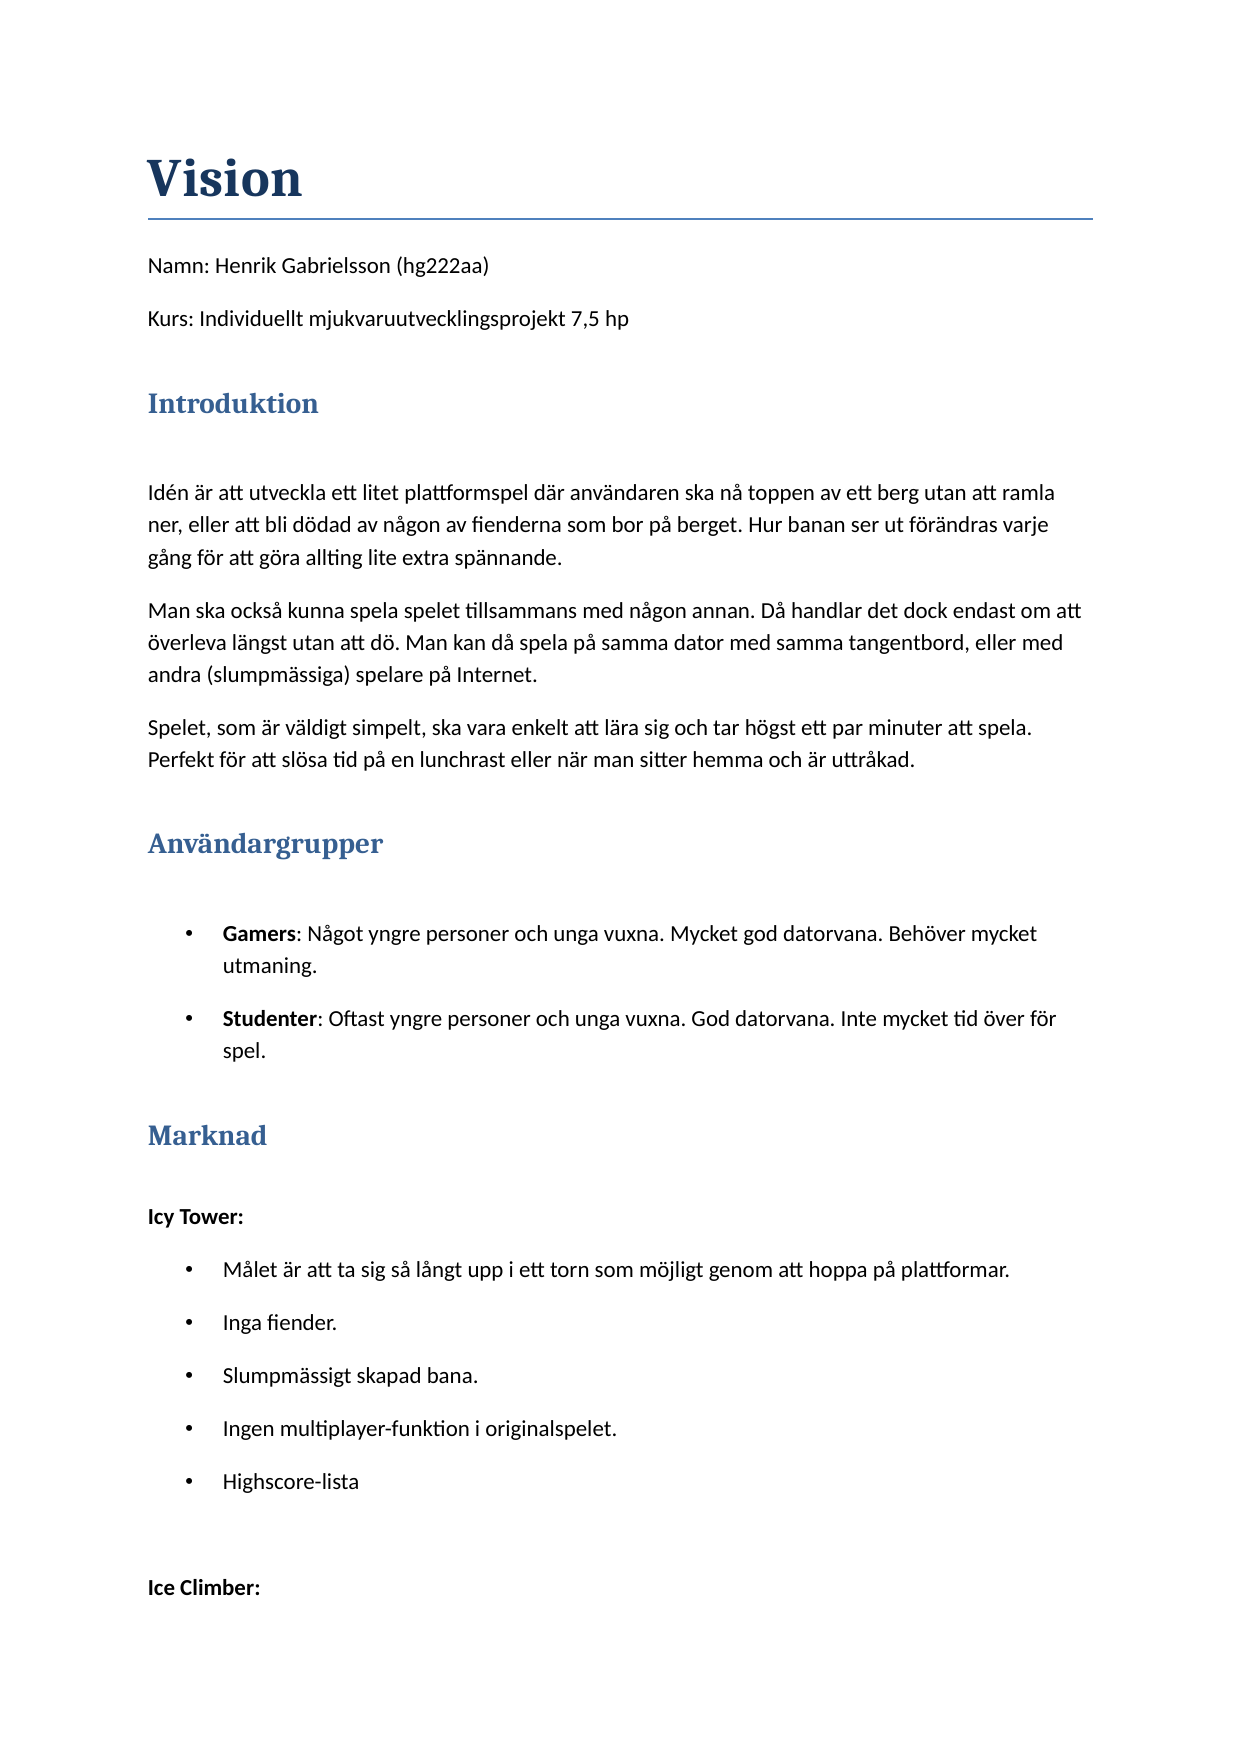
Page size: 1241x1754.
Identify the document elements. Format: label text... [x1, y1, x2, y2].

subtitle Marknad [148, 1119, 1093, 1152]
list Studenter: Oftast yngre personer och unga vuxna. God datorvana. Inte mycket tid över för spel. [185, 1004, 1093, 1064]
text Kurs: Individuellt mjukvaruutvecklingsprojekt 7,5 hp [148, 304, 1093, 333]
text Idén är att utveckla ett litet plattformspel där användaren ska nå toppen av ett berg utan att ramla ner, eller att bli dödad av någon av fienderna som bor på berget. Hur banan ser ut förändras varje gång för att göra allting lite extra spännande. [148, 478, 1093, 571]
text Spelet, som är väldigt simpelt, ska vara enkelt att lära sig och tar högst ett par minuter att spela. Perfekt för att slösa tid på en lunchrast eller när man sitter hemma och är uttråkad. [148, 713, 1093, 773]
list Gamers: Något yngre personer och unga vuxna. Mycket god datorvana. Behöver mycket utmaning. [185, 919, 1093, 979]
list Ingen multiplayer-funktion i originalspelet. [185, 1414, 1093, 1442]
list Highscore-lista [185, 1467, 1093, 1495]
text Man ska också kunna spela spelet tillsammans med någon annan. Då handlar det dock endast om att överleva längst utan att dö. Man kan då spela på samma dator med samma tangentbord, eller med andra (slumpmässiga) spelare på Internet. [148, 596, 1093, 688]
list Målet är att ta sig så långt upp i ett torn som möjligt genom att hoppa på plattformar. [185, 1255, 1093, 1283]
title Vision [148, 148, 1093, 218]
subtitle Introduktion [148, 387, 1093, 420]
text Namn: Henrik Gabrielsson (hg222aa) [148, 252, 1093, 279]
text Icy Tower: [148, 1202, 1093, 1230]
text Ice Climber: [148, 1573, 1093, 1601]
list Slumpmässigt skapad bana. [185, 1361, 1093, 1389]
subtitle Användargrupper [148, 827, 1093, 861]
list Inga fiender. [185, 1308, 1093, 1336]
